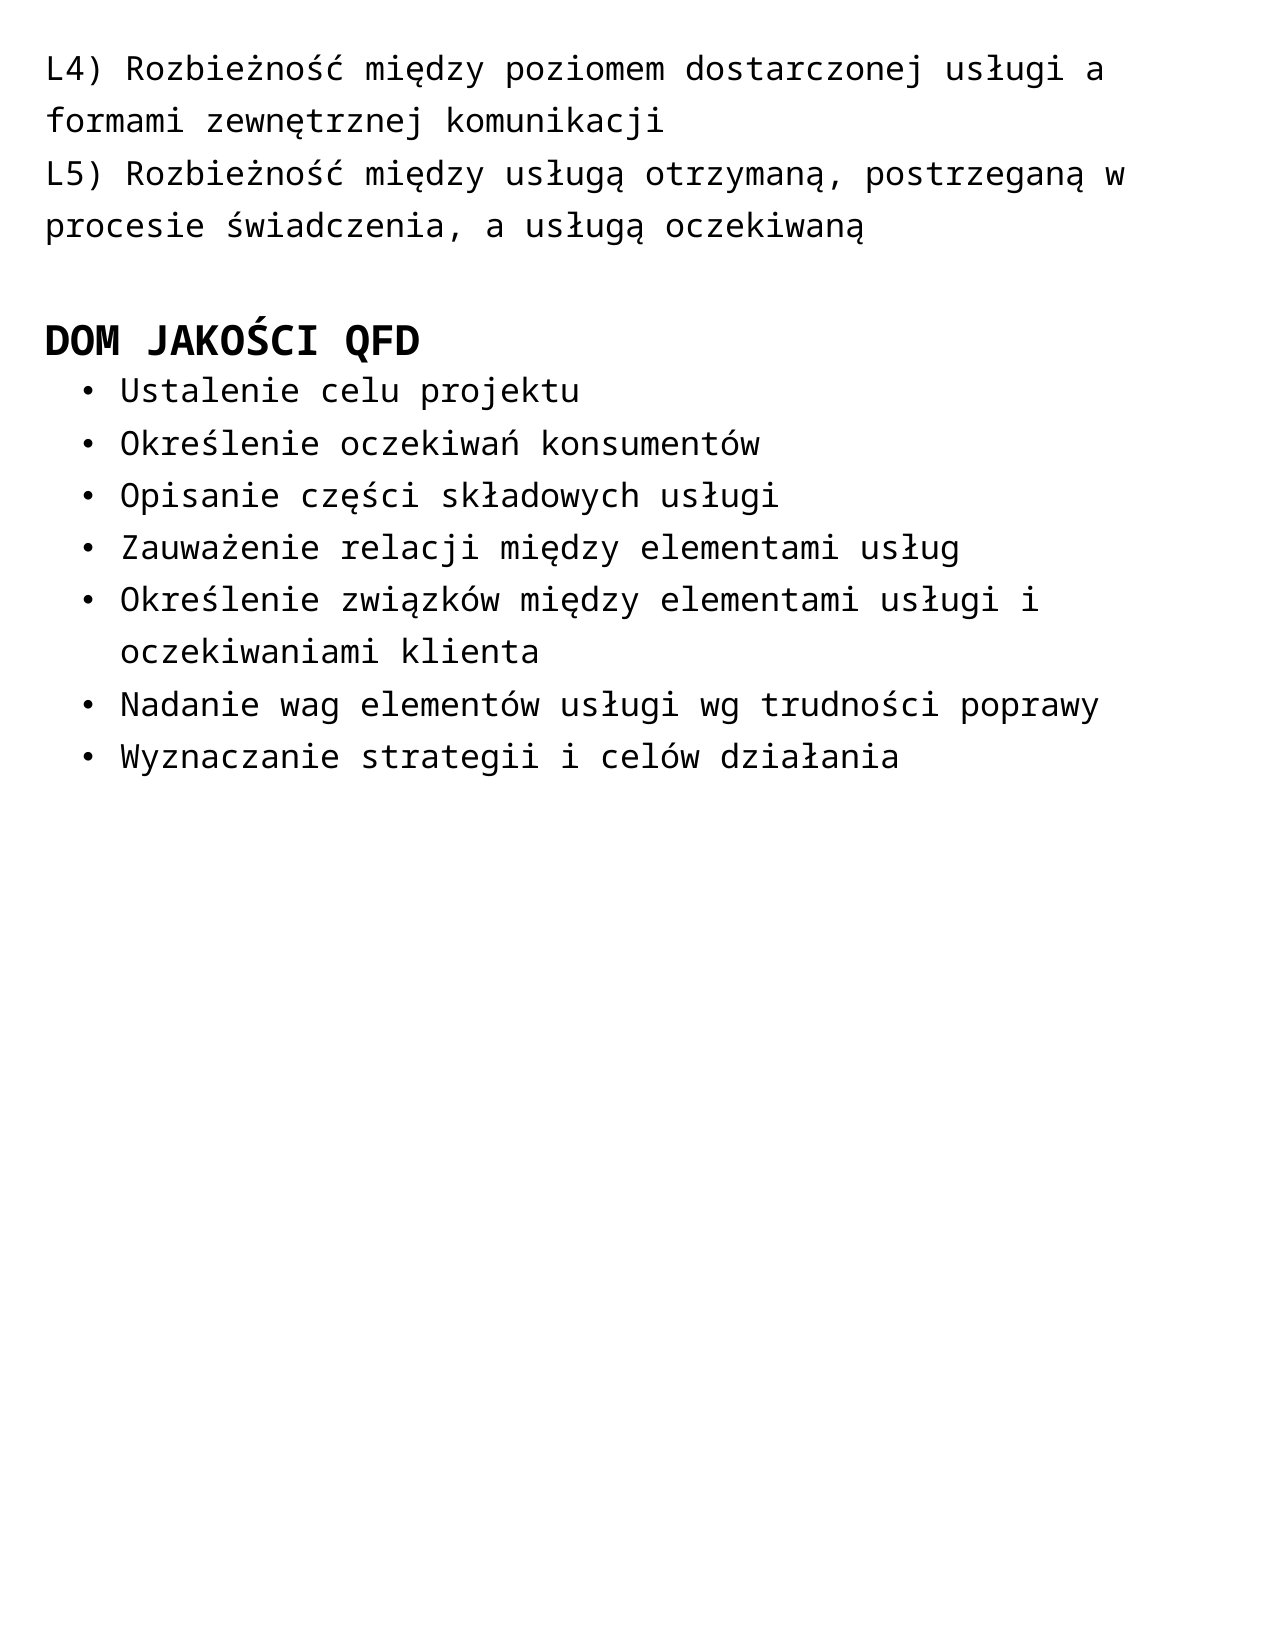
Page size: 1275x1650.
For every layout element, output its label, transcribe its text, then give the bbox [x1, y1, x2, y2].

list Określenie oczekiwań konsumentów [82, 419, 1230, 465]
list Wyznaczanie strategii i celów działania [82, 733, 1230, 778]
list Określenie związków między elementami usługi i oczekiwaniami klienta [82, 576, 1230, 674]
subtitle DOM JAKOŚCI QFD [45, 311, 1230, 367]
list Opisanie części składowych usługi [82, 472, 1230, 517]
text L4) Rozbieżność między poziomem dostarczonej usługi a formami zewnętrznej komunikacji [45, 45, 1230, 143]
list Nadanie wag elementów usługi wg trudności poprawy [82, 680, 1230, 726]
text L5) Rozbieżność między usługą otrzymaną, postrzeganą w procesie świadczenia, a usługą oczekiwaną [45, 149, 1230, 247]
list Ustalenie celu projektu [82, 367, 1230, 413]
list Zauważenie relacji między elementami usług [82, 524, 1230, 569]
